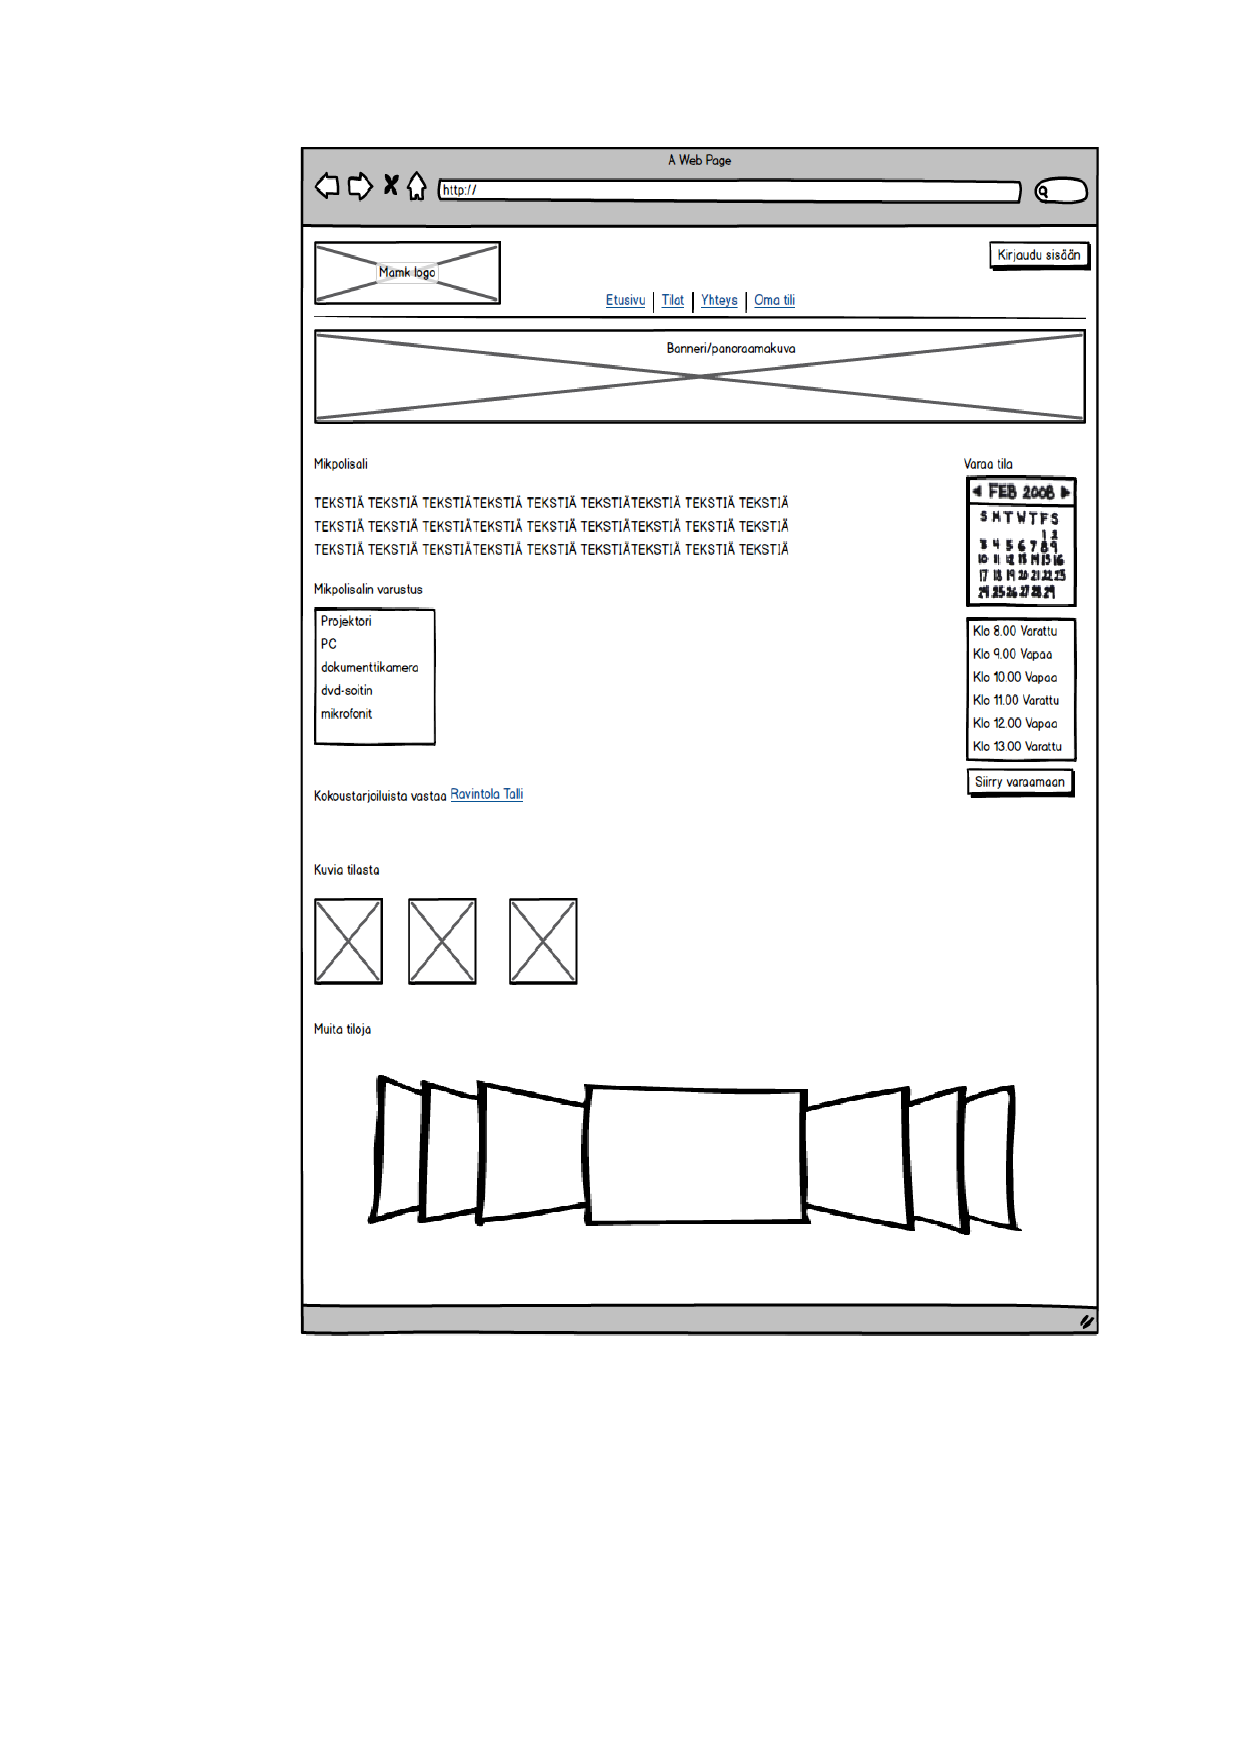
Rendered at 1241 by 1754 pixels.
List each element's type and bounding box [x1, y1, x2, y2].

picture [300, 147, 1099, 1336]
